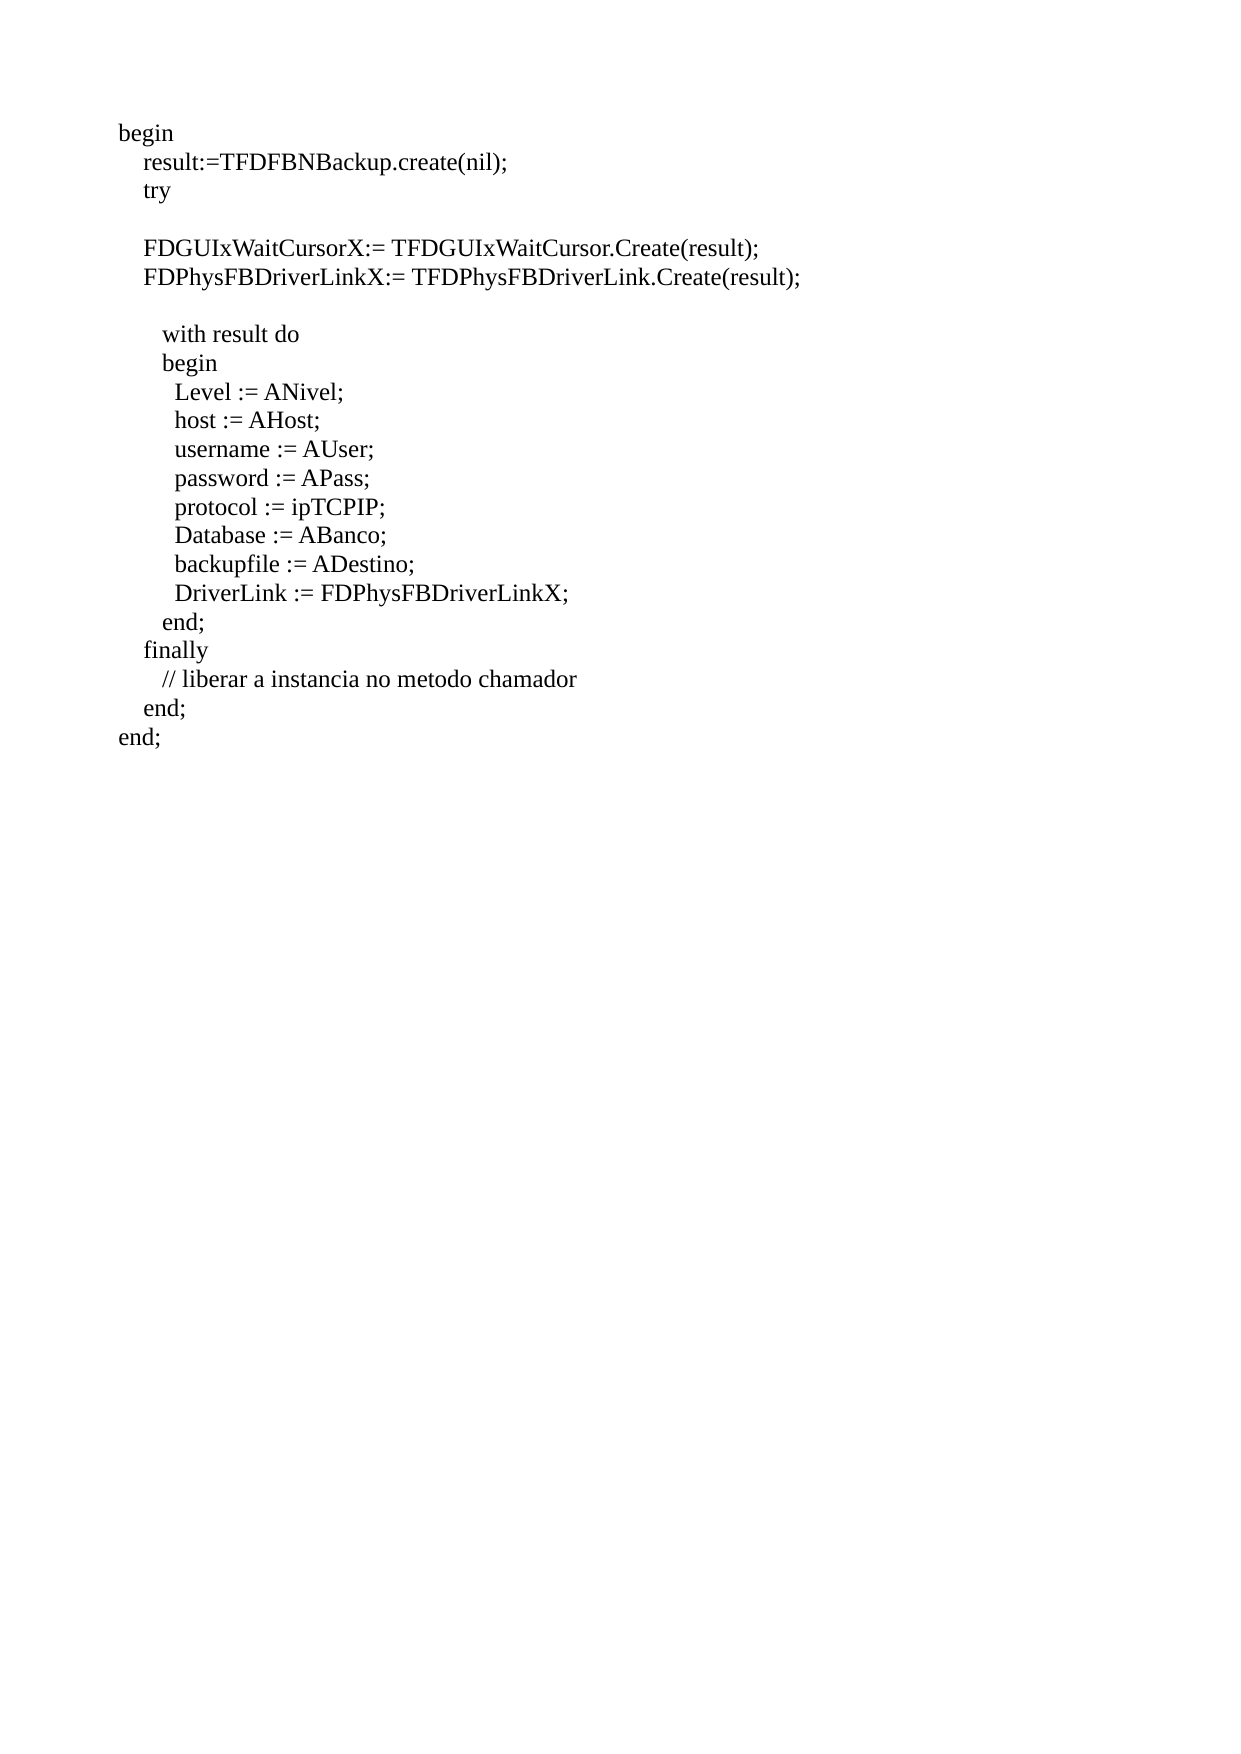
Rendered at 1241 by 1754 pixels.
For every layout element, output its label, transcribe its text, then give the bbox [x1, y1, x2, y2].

text host := AHost; [118, 406, 1122, 434]
text Database := ABanco; [118, 521, 1122, 549]
text finally [118, 636, 1122, 664]
text protocol := ipTCPIP; [118, 492, 1122, 521]
text end; [118, 607, 1122, 636]
text try [118, 176, 1122, 204]
text DriverLink := FDPhysFBDriverLinkX; [118, 578, 1122, 607]
text backupfile := ADestino; [118, 549, 1122, 578]
text begin [118, 348, 1122, 377]
text FDPhysFBDriverLinkX:= TFDPhysFBDriverLink.Create(result); [118, 262, 1122, 291]
text username := AUser; [118, 434, 1122, 463]
text FDGUIxWaitCursorX:= TFDGUIxWaitCursor.Create(result); [118, 233, 1122, 262]
text with result do [118, 319, 1122, 348]
text Level := ANivel; [118, 377, 1122, 406]
text end; [118, 693, 1122, 722]
text end; [118, 722, 1122, 751]
text password := APass; [118, 463, 1122, 492]
text begin [118, 118, 1122, 147]
text // liberar a instancia no metodo chamador [118, 664, 1122, 693]
text result:=TFDFBNBackup.create(nil); [118, 147, 1122, 176]
